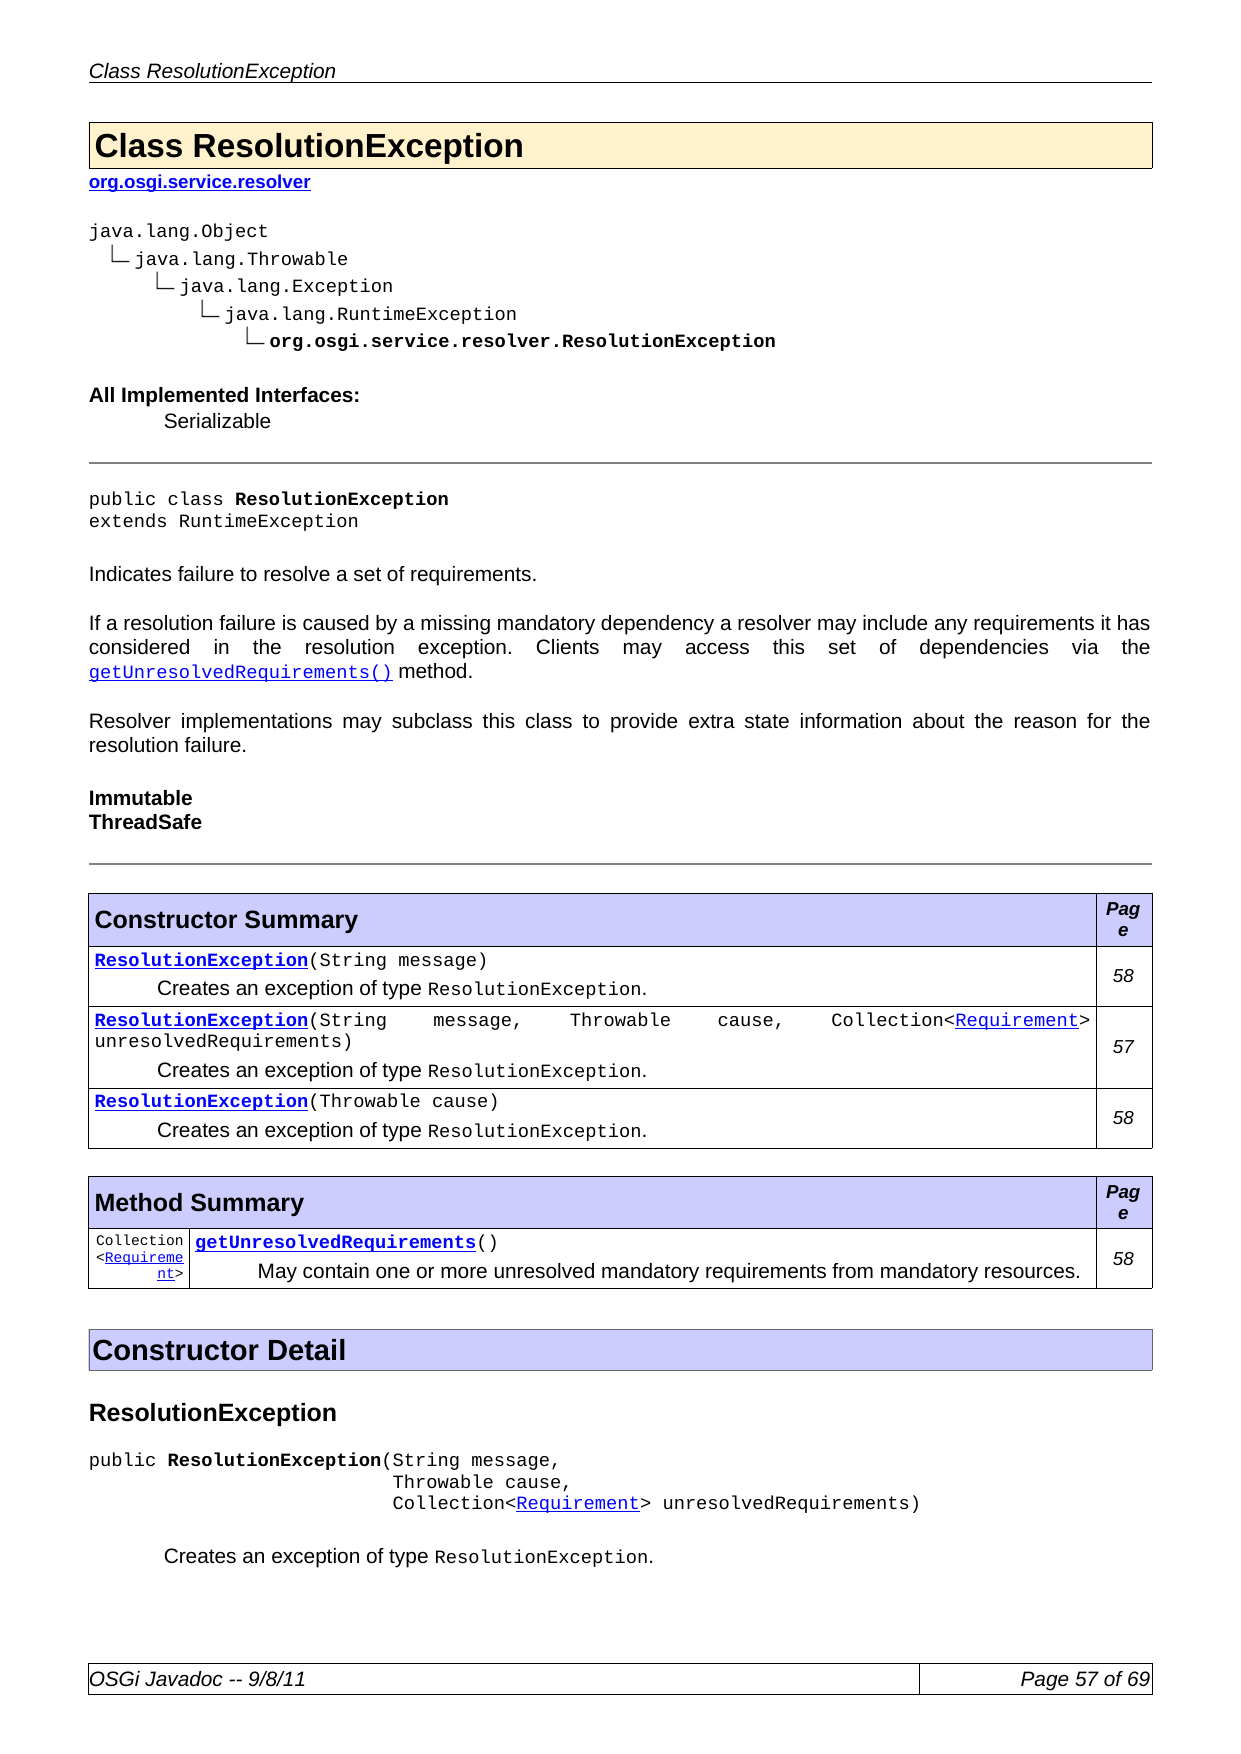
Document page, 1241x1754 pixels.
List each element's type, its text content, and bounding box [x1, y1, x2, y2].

table_cell 56 [1097, 1229, 1152, 1288]
text Serializable [163, 409, 1152, 433]
text org.osgi.service.resolver.ResolutionException [88, 326, 1152, 353]
table_cell ResolutionException(Throwable cause) Creates an exception of type ResolutionException. [89, 1089, 1096, 1148]
subtitle Class ResolutionException [90, 123, 1152, 168]
table_cell 55 [1097, 1007, 1152, 1087]
text Immutable [88, 786, 1152, 810]
picture [156, 270, 180, 293]
subtitle Constructor Detail [90, 1330, 1152, 1370]
table_header Constructor Summary [89, 894, 1096, 946]
text extends RuntimeException [88, 511, 1152, 533]
text public class ResolutionException [88, 490, 1152, 511]
table_cell ResolutionException(String message, Throwable cause, Collection<Requirement> unresolvedRequirements) Creates an exception of type ResolutionException. [89, 1007, 1096, 1087]
text Creates an exception of type ResolutionException. [163, 1544, 1152, 1569]
text ThreadSafe [88, 810, 1152, 834]
picture [201, 298, 225, 321]
text Indicates failure to resolve a set of requirements. [88, 562, 1152, 586]
text Resolver implementations may subclass this class to provide extra state information about the reason for the resolution failure. [88, 709, 1152, 757]
text java.lang.RuntimeException [88, 298, 1152, 326]
table_header Method Summary [89, 1177, 1096, 1228]
table_header Page [1097, 894, 1152, 946]
picture [111, 243, 135, 266]
text org.osgi.service.resolver [88, 171, 1152, 193]
table_cell ResolutionException(String message) Creates an exception of type ResolutionException. [89, 947, 1096, 1006]
table_cell getUnresolvedRequirements() May contain one or more unresolved mandatory requirements from mandatory resources. [190, 1229, 1096, 1288]
text If a resolution failure is caused by a missing mandatory dependency a resolver may include any requirements it has considered in the resolution exception. Clients may access this set of dependencies via the getUnresolvedRequirements() method. [88, 611, 1152, 684]
subtitle All Implemented Interfaces: [88, 382, 1152, 406]
text java.lang.Exception [88, 271, 1152, 298]
table_header Page [1097, 1177, 1152, 1228]
table_cell Collection<Requirement> [89, 1229, 189, 1288]
text java.lang.Object [88, 222, 1152, 243]
text java.lang.Throwable [88, 243, 1152, 271]
table_cell 56 [1097, 947, 1152, 1006]
text public ResolutionException(String message, Throwable cause, Collection<Requirement> unresolvedRequirements) [88, 1451, 1152, 1515]
table_cell 56 [1097, 1089, 1152, 1148]
picture [246, 325, 270, 348]
subtitle ResolutionException [88, 1398, 1152, 1427]
